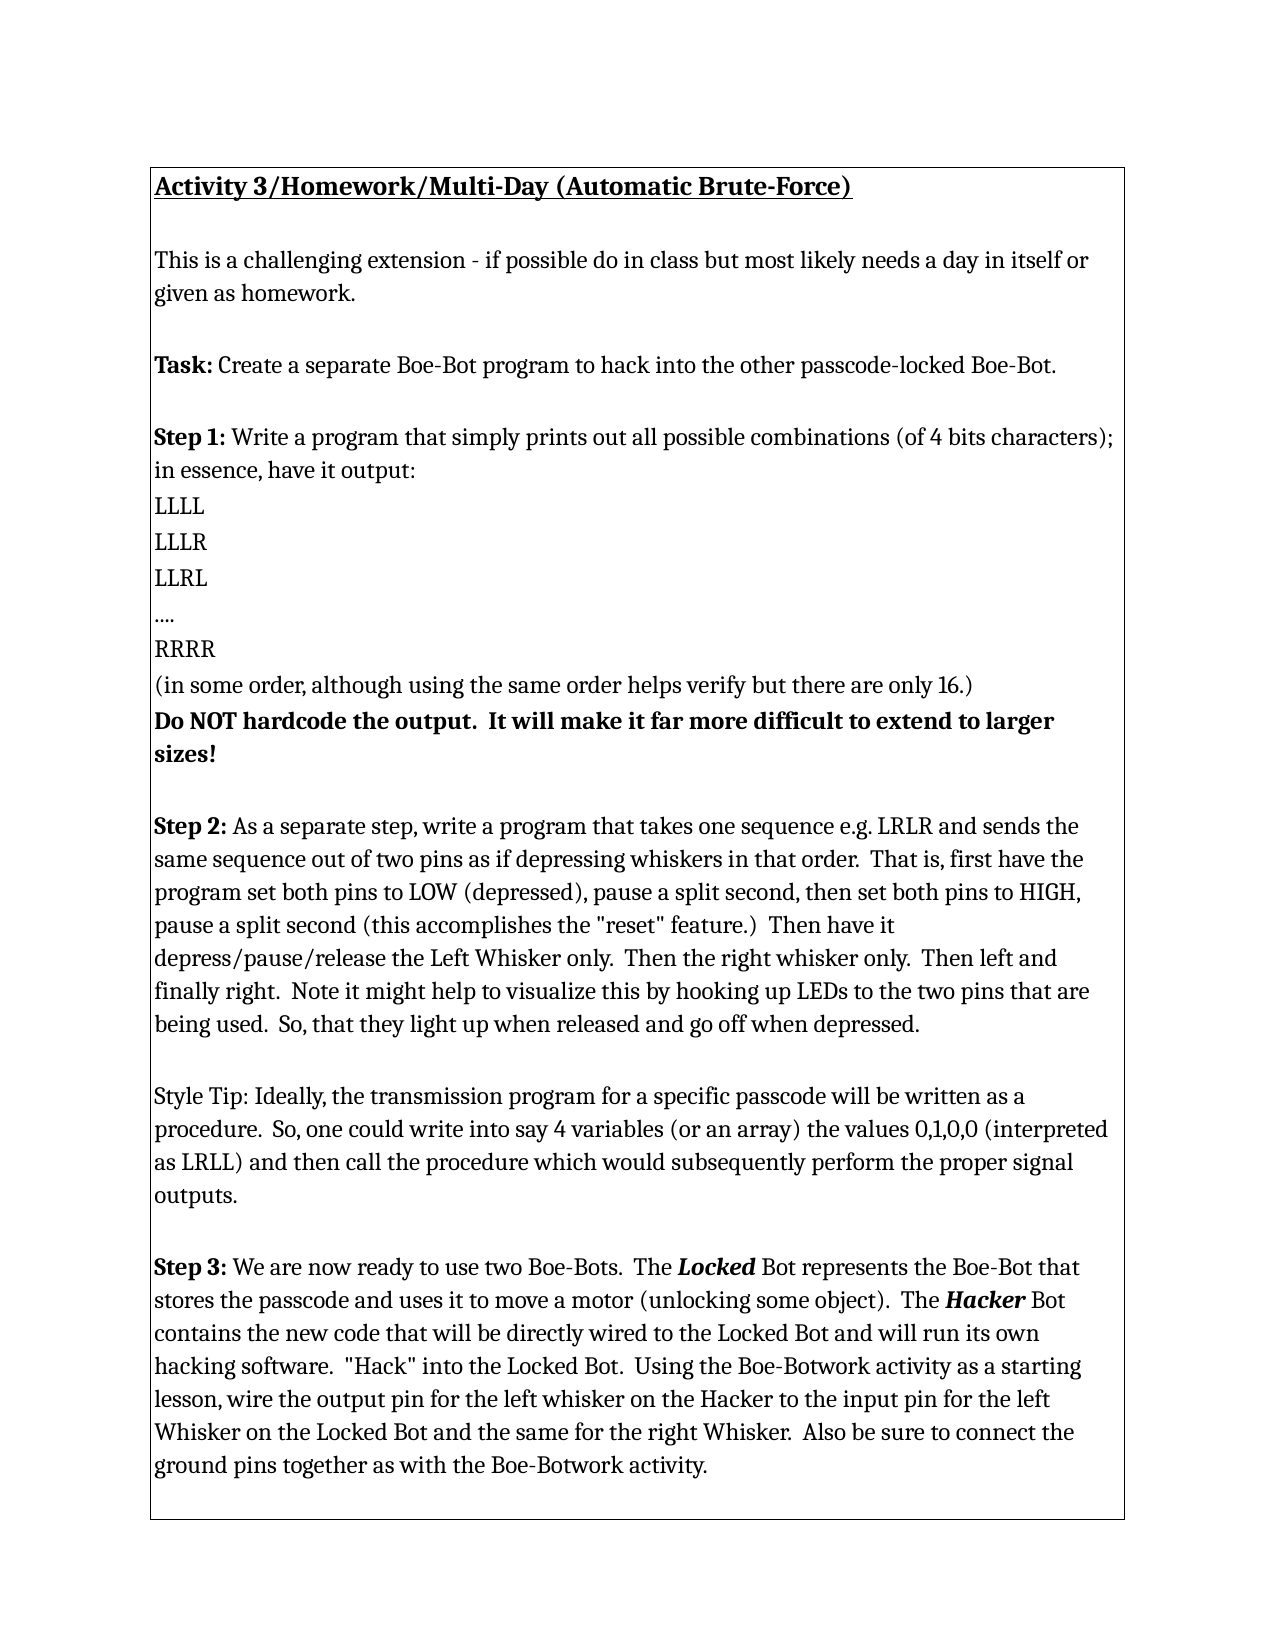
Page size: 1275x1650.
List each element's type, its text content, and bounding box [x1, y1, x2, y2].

text .... [151, 595, 1124, 628]
text This is a challenging extension - if possible do in class but most likely needs a day in itself or given as homework. [151, 242, 1124, 308]
text (in some order, although using the same order helps verify but there are only 16.) [151, 667, 1124, 700]
text LLLL [151, 488, 1124, 520]
text Step 1: Write a program that simply prints out all possible combinations (of 4 bits characters); in essence, have it output: [151, 419, 1124, 484]
text RRRR [151, 631, 1124, 664]
text LLRL [151, 559, 1124, 592]
text Style Tip: Ideally, the transmission program for a specific passcode will be written as a procedure. So, one could write into say 4 variables (or an array) the values 0,1,0,0 (interpreted as LRLL) and then call the procedure which would subsequently perform the proper signal outputs. [151, 1078, 1124, 1210]
text Step 3: We are now ready to use two Boe-Bots. The Locked Bot represents the Boe-Bot that stores the passcode and uses it to move a motor (unlocking some object). The Hacker Bot contains the new code that will be directly wired to the Locked Bot and will run its own hacking software. "Hack" into the Locked Bot. Using the Boe-Botwork activity as a starting lesson, wire the output pin for the left whisker on the Hacker to the input pin for the left Whisker on the Locked Bot and the same for the right Whisker. Also be sure to connect the ground pins together as with the Boe-Botwork activity. [151, 1249, 1124, 1480]
text Task: Create a separate Boe-Bot program to hack into the other passcode-locked Boe-Bot. [151, 347, 1124, 379]
text Step 2: As a separate step, write a program that takes one sequence e.g. LRLR and sends the same sequence out of two pins as if depressing whiskers in that order. That is, first have the program set both pins to LOW (depressed), pause a split second, then set both pins to HIGH, pause a split second (this accomplishes the "reset" feature.) Then have it depress/pause/release the Left Whisker only. Then the right whisker only. Then left and finally right. Note it might help to visualize this by hooking up LEDs to the two pins that are being used. So, that they light up when released and go off when depressed. [151, 808, 1124, 1039]
text Do NOT hardcode the output. It will make it far more difficult to extend to larger sizes! [151, 703, 1124, 769]
text LLLR [151, 523, 1124, 556]
text Activity 3/Homework/Multi-Day (Automatic Brute-Force) [151, 168, 1124, 202]
